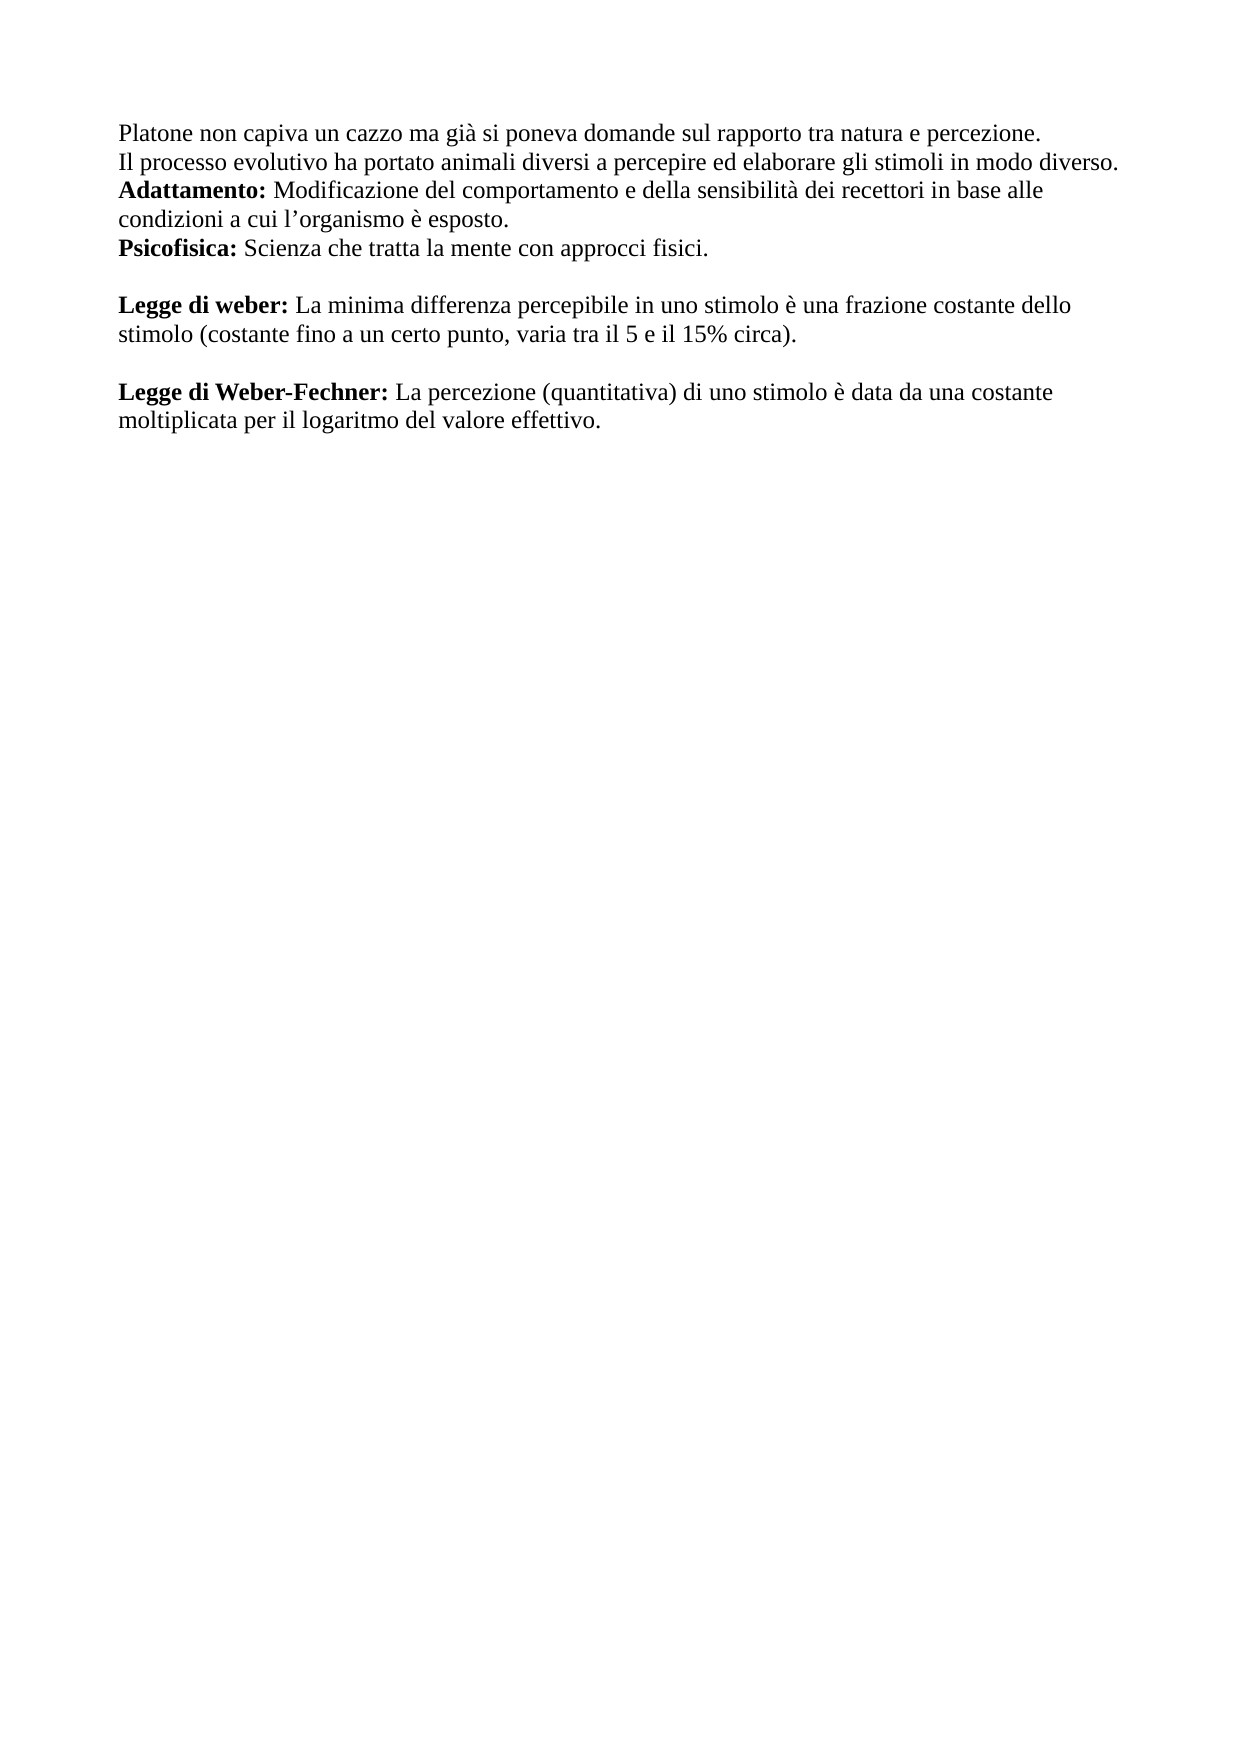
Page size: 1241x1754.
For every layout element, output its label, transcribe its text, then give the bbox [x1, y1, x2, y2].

text Legge di weber: La minima differenza percepibile in uno stimolo è una frazione costante dello stimolo (costante fino a un certo punto, varia tra il 5 e il 15% circa). [118, 291, 1122, 348]
text Adattamento: Modificazione del comportamento e della sensibilità dei recettori in base alle condizioni a cui l’organismo è esposto. [118, 176, 1122, 233]
text Platone non capiva un cazzo ma già si poneva domande sul rapporto tra natura e percezione. [118, 118, 1122, 147]
text Il processo evolutivo ha portato animali diversi a percepire ed elaborare gli stimoli in modo diverso. [118, 147, 1122, 176]
text Psicofisica: Scienza che tratta la mente con approcci fisici. [118, 233, 1122, 262]
text Legge di Weber-Fechner: La percezione (quantitativa) di uno stimolo è data da una costante moltiplicata per il logaritmo del valore effettivo. [118, 377, 1122, 434]
